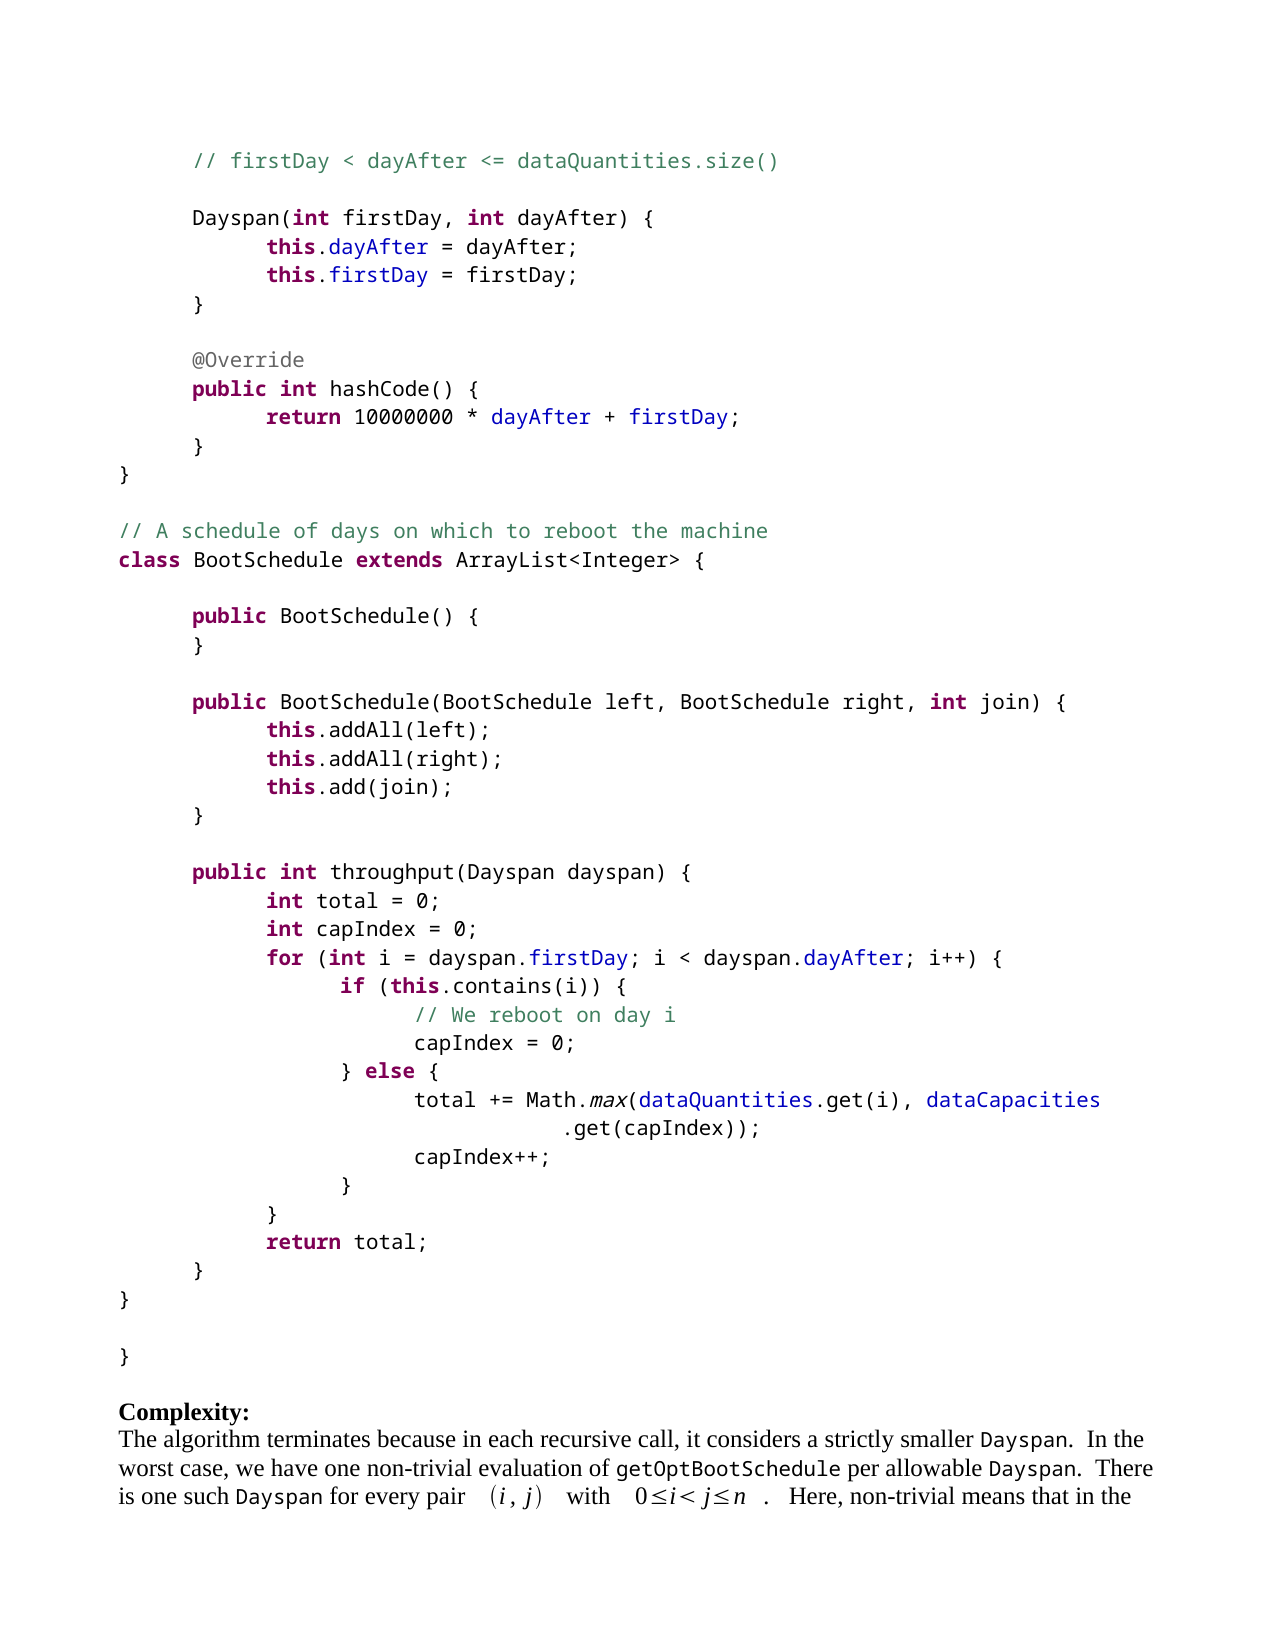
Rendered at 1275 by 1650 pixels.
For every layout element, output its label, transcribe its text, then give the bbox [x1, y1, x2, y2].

text capIndex++; [118, 1142, 1157, 1170]
text class BootSchedule extends ArrayList<Integer> { [118, 545, 1157, 573]
text public BootSchedule(BootSchedule left, BootSchedule right, int join) { [118, 687, 1157, 715]
text this.add(join); [118, 772, 1157, 801]
text public BootSchedule() { [118, 602, 1157, 630]
text this.addAll(right); [118, 744, 1157, 772]
text } [118, 431, 1157, 459]
text this.addAll(left); [118, 715, 1157, 744]
text @Override [118, 346, 1157, 374]
text public int throughput(Dayspan dayspan) { [118, 857, 1157, 886]
text if (this.contains(i)) { [118, 971, 1157, 1000]
text } [118, 459, 1157, 488]
text } [118, 630, 1157, 658]
text this.dayAfter = dayAfter; [118, 232, 1157, 260]
text capIndex = 0; [118, 1028, 1157, 1057]
text total += Math.max(dataQuantities.get(i), dataCapacities [118, 1085, 1157, 1113]
text Dayspan(int firstDay, int dayAfter) { [118, 203, 1157, 232]
text } [118, 1284, 1157, 1312]
text The algorithm terminates because in each recursive call, it considers a strictly smaller Dayspan. In the worst case, we have one non-trivial evaluation of getOptBootSchedule per allowable Dayspan. There is one such Dayspan for every pair with . Here, non-trivial means that in the [118, 1426, 1157, 1511]
text } else { [118, 1057, 1157, 1085]
text } [118, 289, 1157, 317]
text // We reboot on day i [118, 1000, 1157, 1028]
text } [118, 1341, 1157, 1369]
text } [118, 1256, 1157, 1284]
text return 10000000 * dayAfter + firstDay; [118, 402, 1157, 431]
text int capIndex = 0; [118, 914, 1157, 943]
text this.firstDay = firstDay; [118, 260, 1157, 289]
text // firstDay < dayAfter <= dataQuantities.size() [118, 147, 1157, 175]
text } [118, 1199, 1157, 1227]
text // A schedule of days on which to reboot the machine [118, 516, 1157, 545]
text int total = 0; [118, 886, 1157, 914]
text .get(capIndex)); [118, 1113, 1157, 1142]
text for (int i = dayspan.firstDay; i < dayspan.dayAfter; i++) { [118, 943, 1157, 971]
text } [118, 1170, 1157, 1199]
text } [118, 801, 1157, 829]
text return total; [118, 1227, 1157, 1256]
text Complexity: [118, 1398, 1157, 1426]
text public int hashCode() { [118, 374, 1157, 402]
